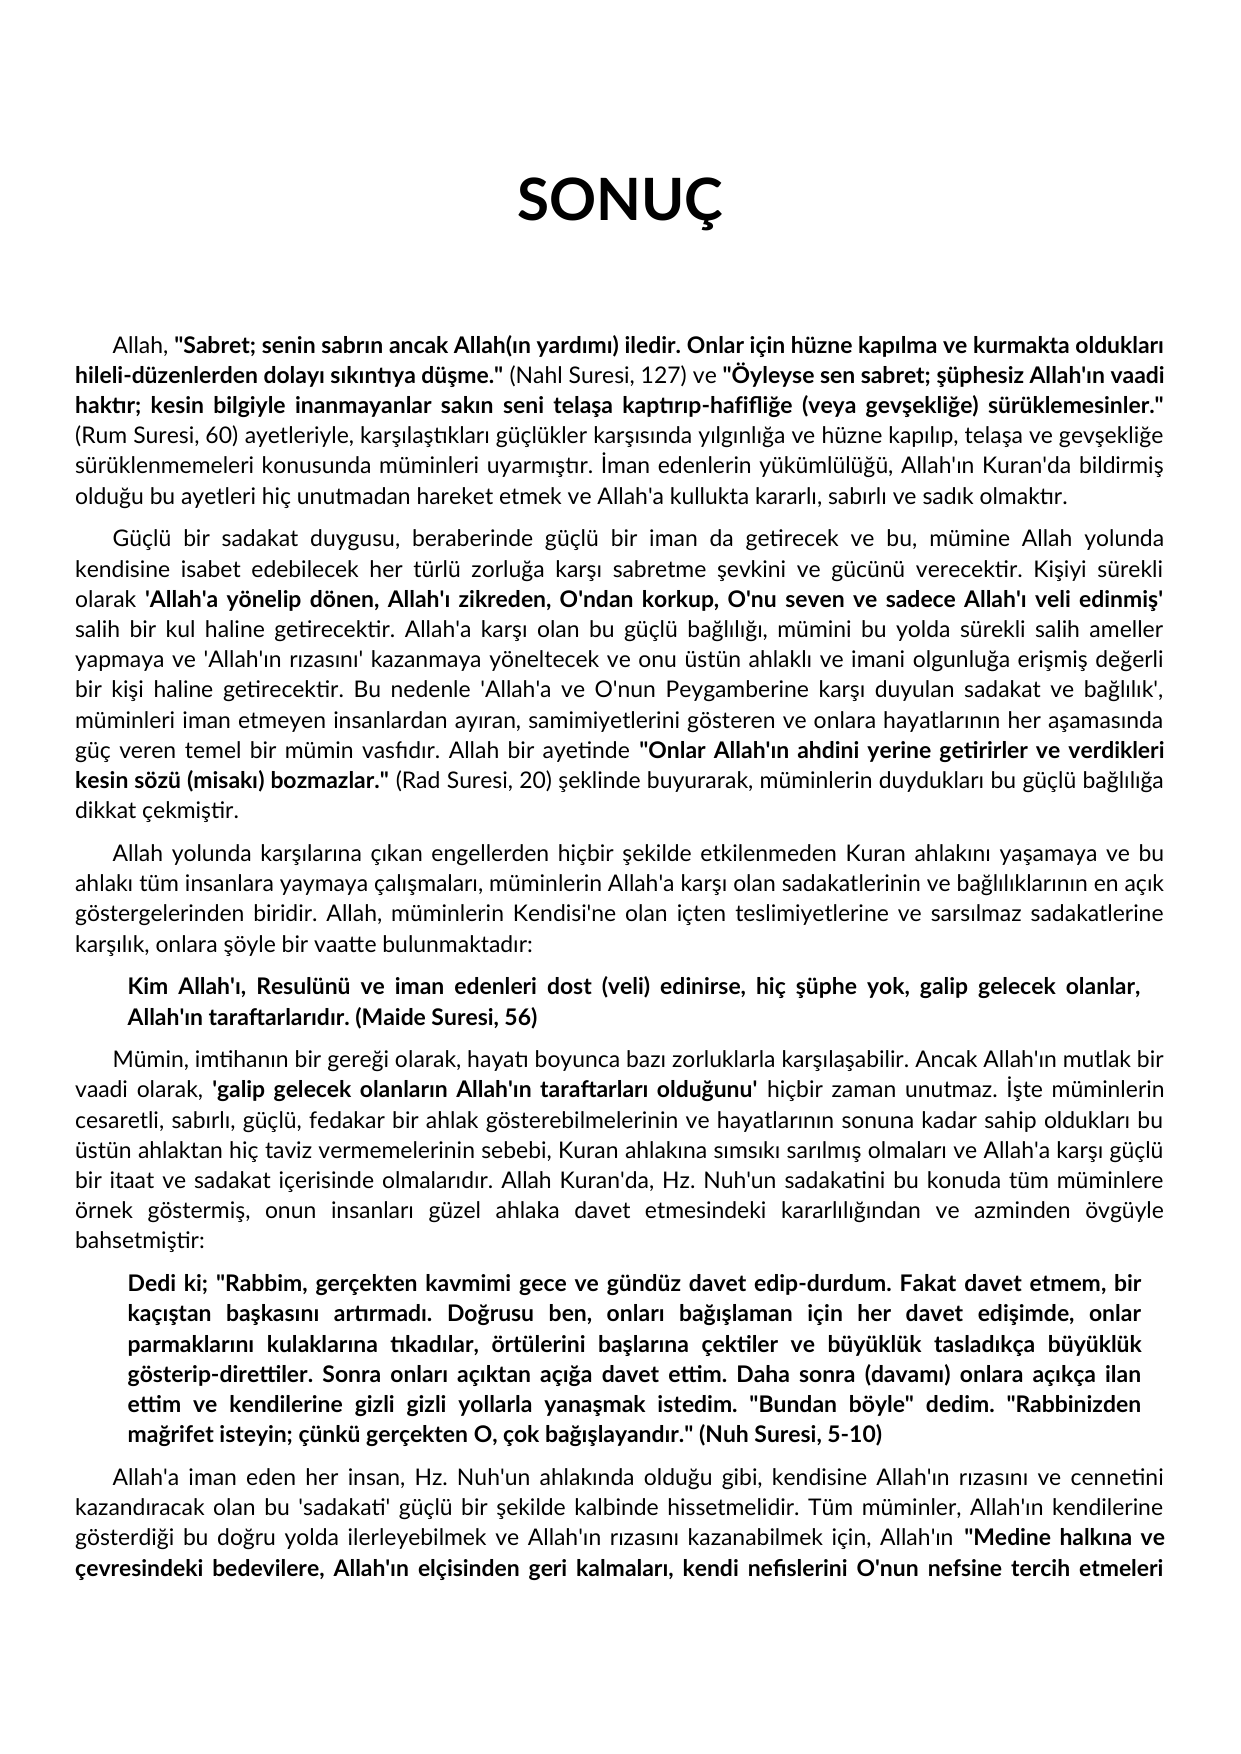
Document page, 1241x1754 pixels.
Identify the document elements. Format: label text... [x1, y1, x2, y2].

text Mümin, imtihanın bir gereği olarak, hayatı boyunca bazı zorluklarla karşılaşabilir. Ancak Allah'ın mutlak bir vaadi olarak, 'galip gelecek olanların Allah'ın taraftarları olduğunu' hiçbir zaman unutmaz. İşte müminlerin cesaretli, sabırlı, güçlü, fedakar bir ahlak gösterebilmelerinin ve hayatlarının sonuna kadar sahip oldukları bu üstün ahlaktan hiç taviz vermemelerinin sebebi, Kuran ahlakına sımsıkı sarılmış olmaları ve Allah'a karşı güçlü bir itaat ve sadakat içerisinde olmalarıdır. Allah Kuran'da, Hz. Nuh'un sadakatini bu konuda tüm müminlere örnek göstermiş, onun insanları güzel ahlaka davet etmesindeki kararlılığından ve azminden övgüyle bahsetmiştir: [75, 1045, 1165, 1254]
text Allah, "Sabret; senin sabrın ancak Allah(ın yardımı) iledir. Onlar için hüzne kapılma ve kurmakta oldukları hileli-düzenlerden dolayı sıkıntıya düşme." (Nahl Suresi, 127) ve "Öyleyse sen sabret; şüphesiz Allah'ın vaadi haktır; kesin bilgiyle inanmayanlar sakın seni telaşa kaptırıp-hafifliğe (veya gevşekliğe) sürüklemesinler." (Rum Suresi, 60) ayetleriyle, karşılaştıkları güçlükler karşısında yılgınlığa ve hüzne kapılıp, telaşa ve gevşekliğe sürüklenmemeleri konusunda müminleri uyarmıştır. İman edenlerin yükümlülüğü, Allah'ın Kuran'da bildirmiş olduğu bu ayetleri hiç unutmadan hareket etmek ve Allah'a kullukta kararlı, sabırlı ve sadık olmaktır. [75, 330, 1165, 509]
text Allah yolunda karşılarına çıkan engellerden hiçbir şekilde etkilenmeden Kuran ahlakını yaşamaya ve bu ahlakı tüm insanlara yaymaya çalışmaları, müminlerin Allah'a karşı olan sadakatlerinin ve bağlılıklarının en açık göstergelerinden biridir. Allah, müminlerin Kendisi'ne olan içten teslimiyetlerine ve sarsılmaz sadakatlerine karşılık, onlara şöyle bir vaatte bulunmaktadır: [75, 839, 1165, 957]
text Dedi ki; "Rabbim, gerçekten kavmimi gece ve gündüz davet edip-durdum. Fakat davet etmem, bir kaçıştan başkasını artırmadı. Doğrusu ben, onları bağışlaman için her davet edişimde, onlar parmaklarını kulaklarına tıkadılar, örtülerini başlarına çektiler ve büyüklük tasladıkça büyüklük gösterip-direttiler. Sonra onları açıktan açığa davet ettim. Daha sonra (davamı) onlara açıkça ilan ettim ve kendilerine gizli gizli yollarla yanaşmak istedim. "Bundan böyle" dedim. "Rabbinizden mağrifet isteyin; çünkü gerçekten O, çok bağışlayandır." (Nuh Suresi, 5-10) [127, 1269, 1143, 1447]
text Kim Allah'ı, Resulünü ve iman edenleri dost (veli) edinirse, hiç şüphe yok, galip gelecek olanlar, Allah'ın taraftarlarıdır. (Maide Suresi, 56) [127, 972, 1143, 1030]
text Güçlü bir sadakat duygusu, beraberinde güçlü bir iman da getirecek ve bu, mümine Allah yolunda kendisine isabet edebilecek her türlü zorluğa karşı sabretme şevkini ve gücünü verecektir. Kişiyi sürekli olarak 'Allah'a yönelip dönen, Allah'ı zikreden, O'ndan korkup, O'nu seven ve sadece Allah'ı veli edinmiş' salih bir kul haline getirecektir. Allah'a karşı olan bu güçlü bağlılığı, mümini bu yolda sürekli salih ameller yapmaya ve 'Allah'ın rızasını' kazanmaya yöneltecek ve onu üstün ahlaklı ve imani olgunluğa erişmiş değerli bir kişi haline getirecektir. Bu nedenle 'Allah'a ve O'nun Peygamberine karşı duyulan sadakat ve bağlılık', müminleri iman etmeyen insanlardan ayıran, samimiyetlerini gösteren ve onlara hayatlarının her aşamasında güç veren temel bir mümin vasfıdır. Allah bir ayetinde "Onlar Allah'ın ahdini yerine getirirler ve verdikleri kesin sözü (misakı) bozmazlar." (Rad Suresi, 20) şeklinde buyurarak, müminlerin duydukları bu güçlü bağlılığa dikkat çekmiştir. [75, 524, 1165, 823]
subtitle SONUÇ [75, 162, 1165, 232]
text Allah'a iman eden her insan, Hz. Nuh'un ahlakında olduğu gibi, kendisine Allah'ın rızasını ve cennetini kazandıracak olan bu 'sadakati' güçlü bir şekilde kalbinde hissetmelidir. Tüm müminler, Allah'ın kendilerine gösterdiği bu doğru yolda ilerleyebilmek ve Allah'ın rızasını kazanabilmek için, Allah'ın "Medine halkına ve çevresindeki bedevilere, Allah'ın elçisinden geri kalmaları, kendi nefislerini O'nun nefsine tercih etmeleri [75, 1463, 1165, 1581]
